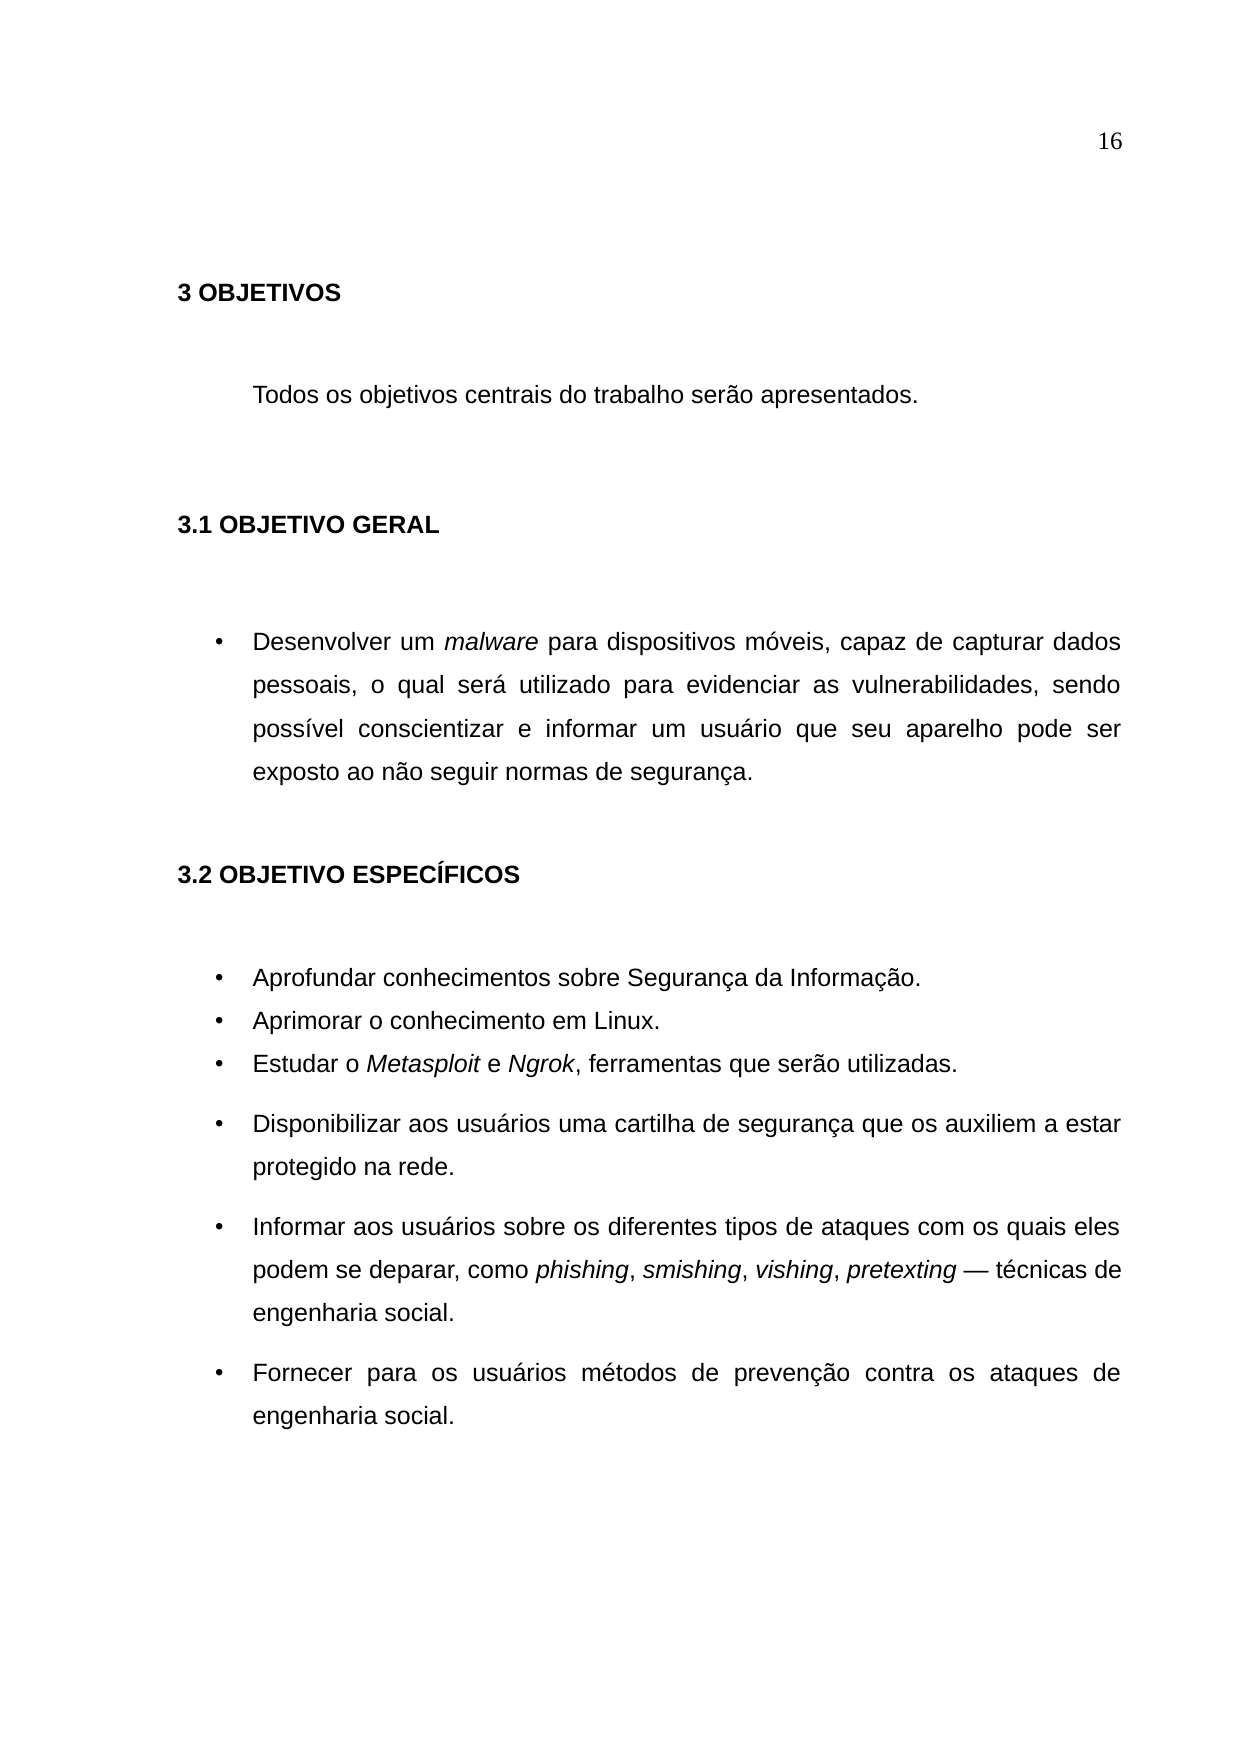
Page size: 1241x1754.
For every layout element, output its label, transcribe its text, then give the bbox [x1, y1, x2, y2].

list Fornecer para os usuários métodos de prevenção contra os ataques de engenharia social. [215, 1358, 1122, 1430]
subtitle 3.1 OBJETIVO GERAL [177, 510, 1122, 538]
list Aprofundar conhecimentos sobre Segurança da Informação. [215, 963, 1122, 991]
list Informar aos usuários sobre os diferentes tipos de ataques com os quais eles podem se deparar, como phishing, smishing, vishing, pretexting — técnicas de engenharia social. [215, 1212, 1122, 1327]
list Disponibilizar aos usuários uma cartilha de segurança que os auxiliem a estar protegido na rede. [215, 1109, 1122, 1181]
subtitle 3.2 OBJETIVO ESPECÍFICOS [177, 860, 1122, 888]
subtitle 3 OBJETIVOS [177, 277, 1122, 306]
subtitle Desenvolver um malware para dispositivos móveis, capaz de capturar dados pessoais, o qual será utilizado para evidenciar as vulnerabilidades, sendo possível conscientizar e informar um usuário que seu aparelho pode ser exposto ao não seguir normas de segurança. [215, 627, 1122, 786]
text Todos os objetivos centrais do trabalho serão apresentados. [177, 380, 1122, 409]
list Estudar o Metasploit e Ngrok, ferramentas que serão utilizadas. [215, 1049, 1122, 1078]
list Aprimorar o conhecimento em Linux. [215, 1006, 1122, 1035]
